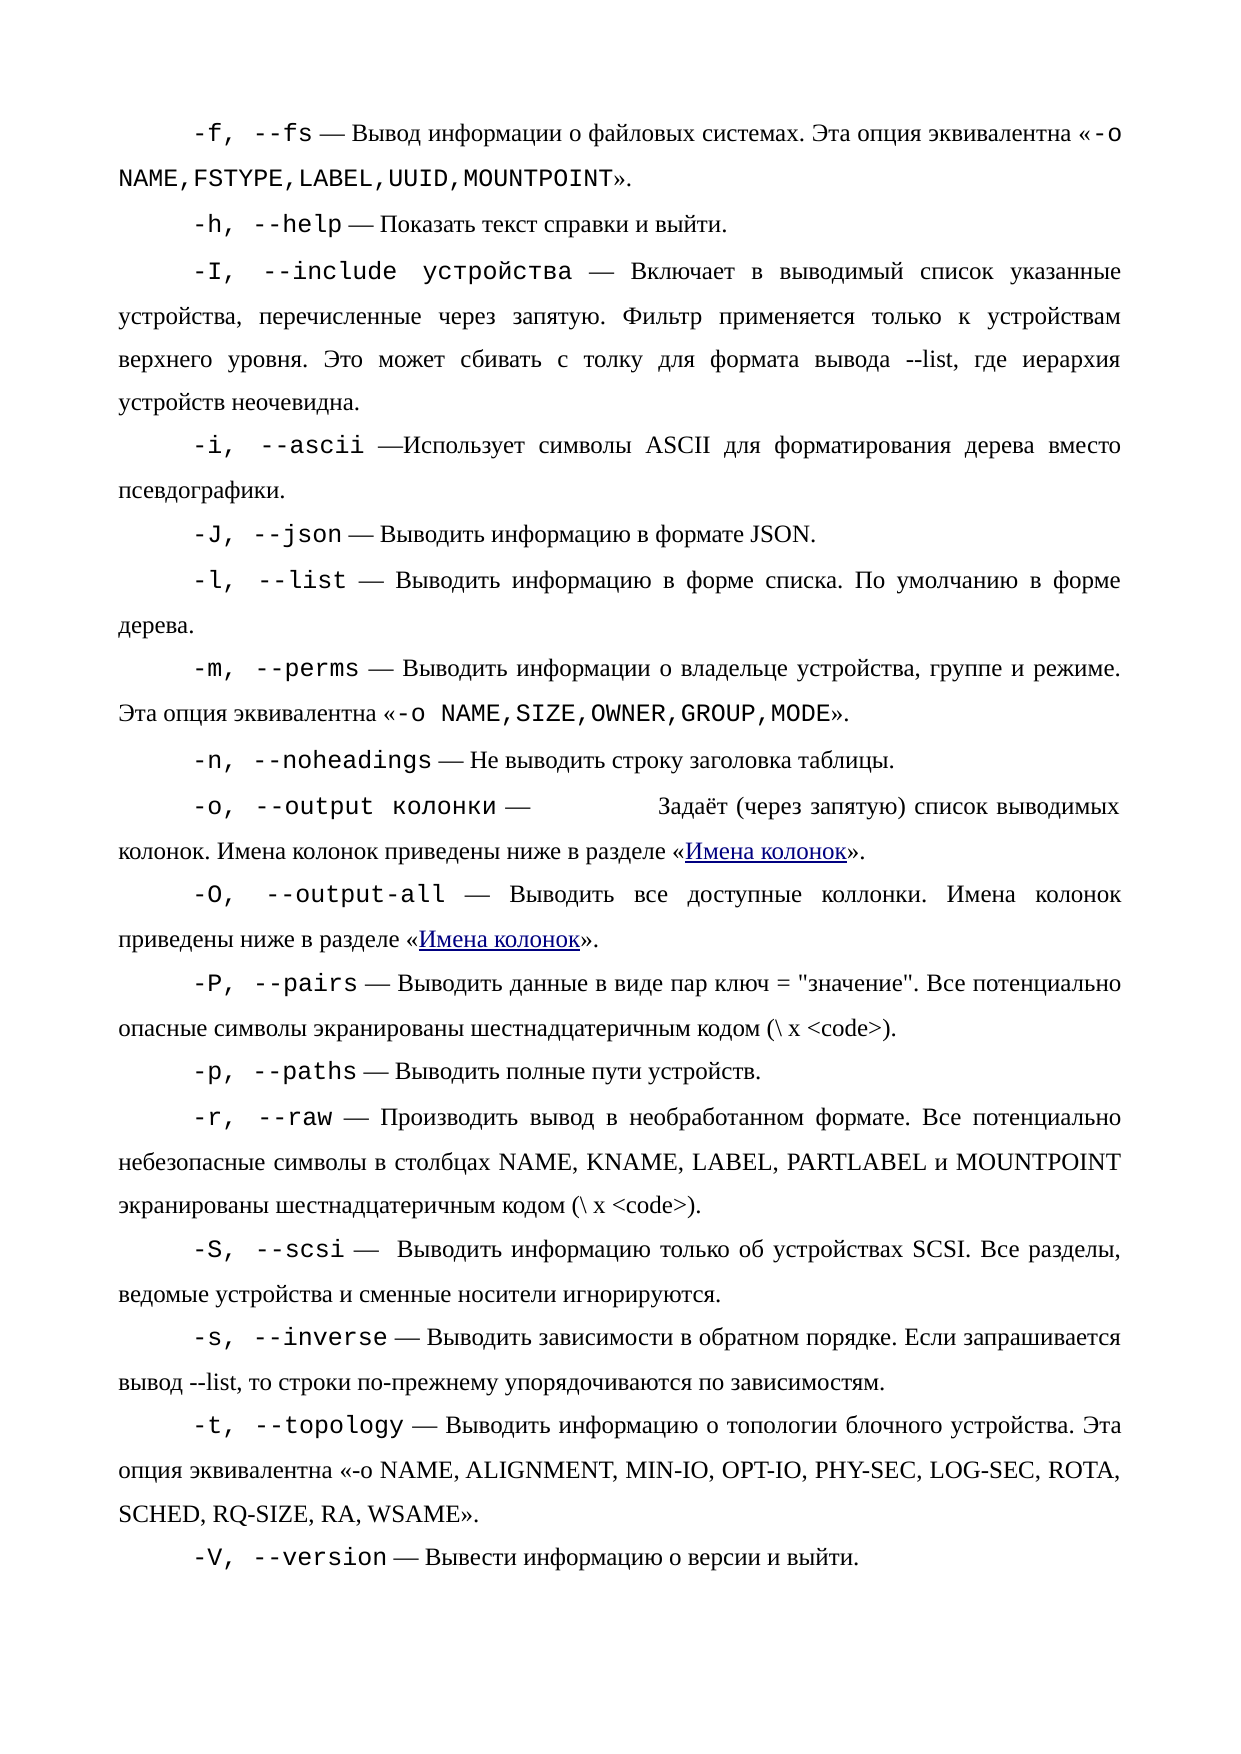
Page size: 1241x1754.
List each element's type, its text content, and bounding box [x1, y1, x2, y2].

text -s, --inverse — Выводить зависимости в обратном порядке. Если запрашивается вывод --list, то строки по-прежнему упорядочиваются по зависимостям. [118, 1322, 1122, 1396]
text -P, --pairs — Выводить данные в виде пар ключ = "значение". Все потенциально опасные символы экранированы шестнадцатеричным кодом (\ x <code>). [118, 968, 1122, 1042]
text -t, --topology — Выводить информацию о топологии блочного устройства. Эта опция эквивалентна «-o NAME, ALIGNMENT, MIN-IO, OPT-IO, PHY-SEC, LOG-SEC, ROTA, SCHED, RQ-SIZE, RA, WSAME». [118, 1410, 1122, 1527]
text -r, --raw — Производить вывод в необработанном формате. Все потенциально небезопасные символы в столбцах NAME, KNAME, LABEL, PARTLABEL и MOUNTPOINT экранированы шестнадцатеричным кодом (\ x <code>). [118, 1102, 1122, 1219]
text -S, --scsi — Выводить информацию только об устройствах SCSI. Все разделы, ведомые устройства и сменные носители игнорируются. [118, 1234, 1122, 1308]
text -I, --include устройства — Включает в выводимый список указанные устройства, перечисленные через запятую. Фильтр применяется только к устройствам верхнего уровня. Это может сбивать с толку для формата вывода --list, где иерархия устройств неочевидна. [118, 256, 1122, 416]
text -n, --noheadings — Не выводить строку заголовка таблицы. [118, 745, 1122, 776]
text -J, --json — Выводить информацию в формате JSON. [118, 519, 1122, 549]
text -f, --fs — Вывод информации о файловых системах. Эта опция эквивалентна «-o NAME,FSTYPE,LABEL,UUID,MOUNTPOINT». [118, 118, 1122, 194]
text -l, --list — Выводить информацию в форме списка. По умолчанию в форме дерева. [118, 565, 1122, 639]
text -m, --perms — Выводить информации о владельце устройства, группе и режиме. Эта опция эквивалентна «-o NAME,SIZE,OWNER,GROUP,MODE». [118, 653, 1122, 729]
text -h, --help — Показать текст справки и выйти. [118, 209, 1122, 240]
text -V, --version — Вывести информацию о версии и выйти. [118, 1542, 1122, 1573]
text -o, --output колонки — Задаёт (через запятую) список выводимых колонок. Имена колонок приведены ниже в разделе «Имена колонок». [118, 791, 1122, 865]
text -O, --output-all — Выводить все доступные коллонки. Имена колонок приведены ниже в разделе «Имена колонок». [118, 879, 1122, 953]
text -i, --ascii —Использует символы ASCII для форматирования дерева вместо псевдографики. [118, 430, 1122, 504]
text -p, --paths — Выводить полные пути устройств. [118, 1056, 1122, 1087]
